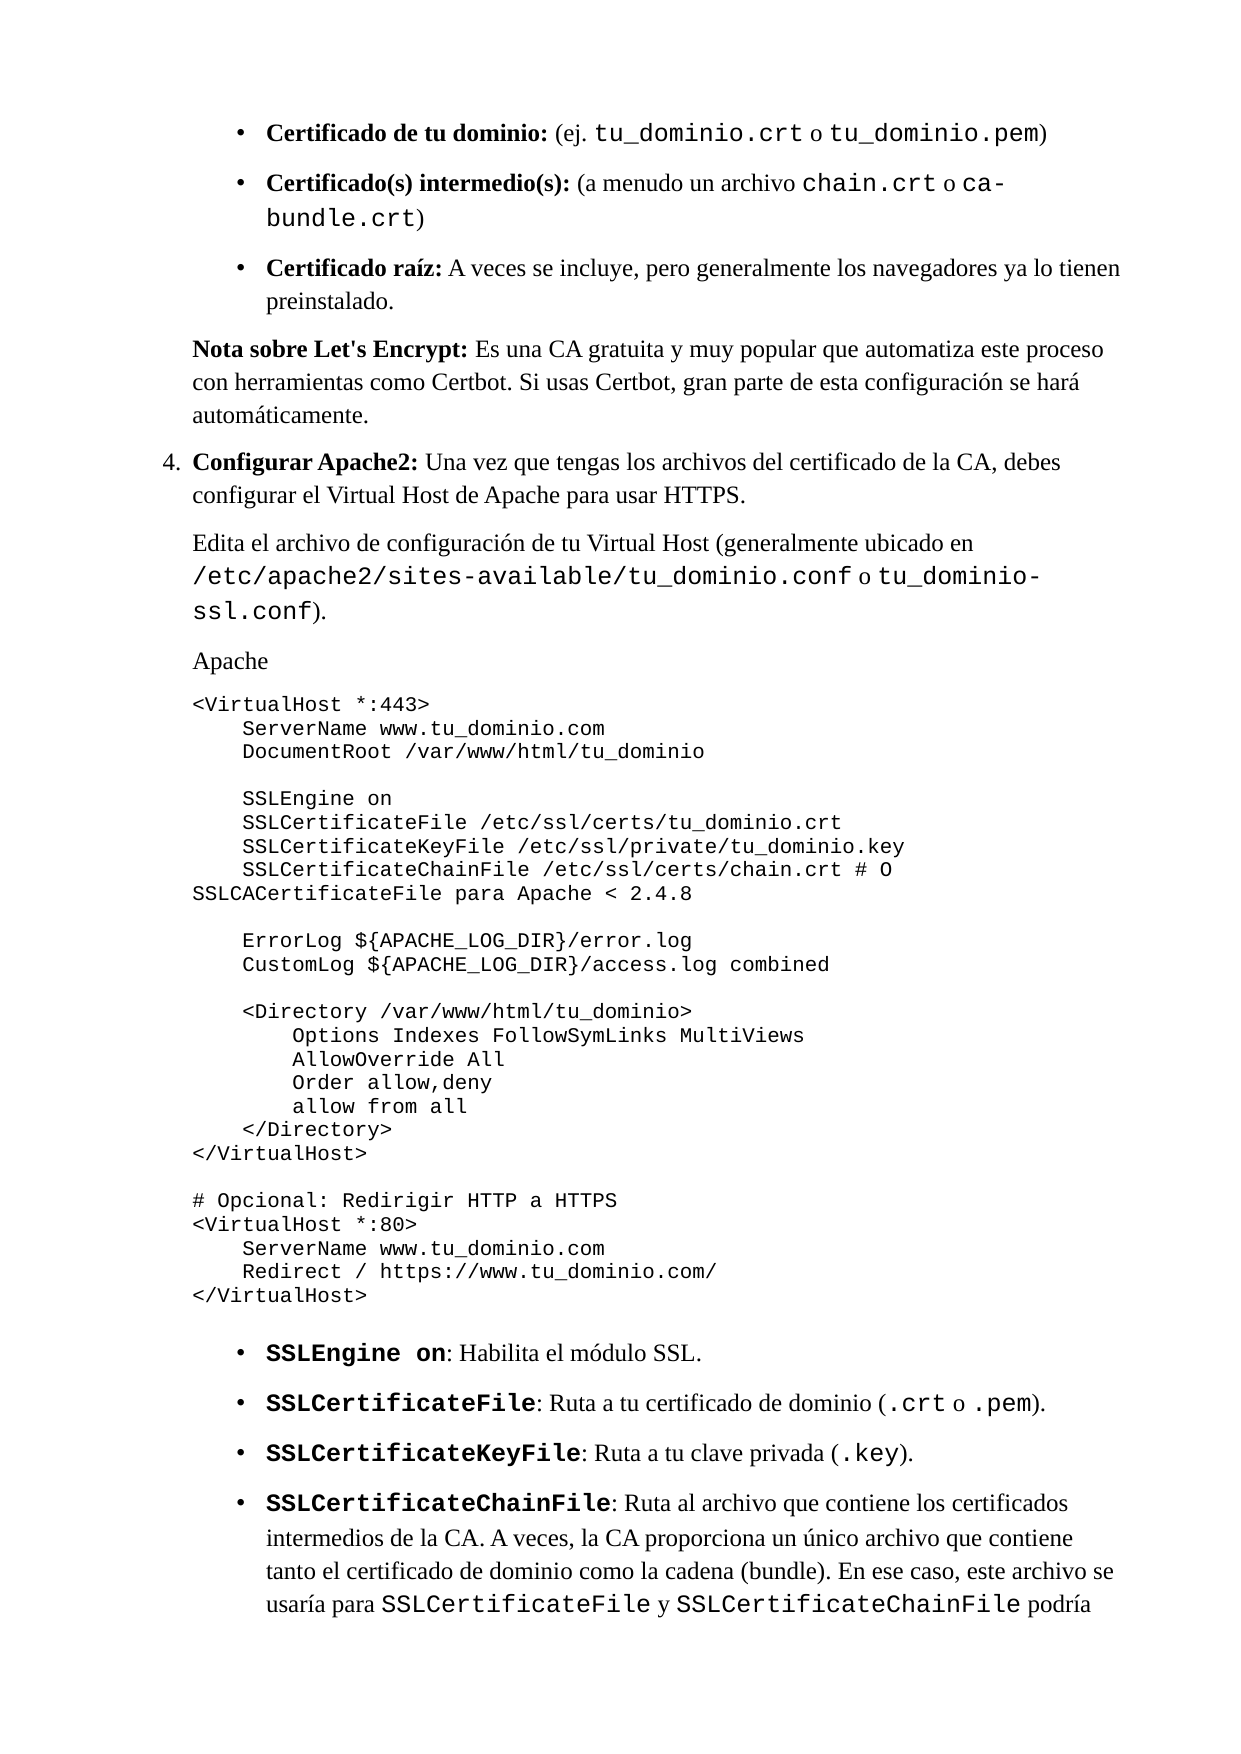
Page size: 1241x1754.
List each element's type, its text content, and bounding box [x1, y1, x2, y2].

list ServerName www.tu_dominio.com [162, 717, 1122, 741]
list SSLCertificateKeyFile: Ruta a tu clave privada (.key). [236, 1438, 1122, 1469]
list <VirtualHost *:443> [162, 694, 1122, 717]
list <Directory /var/www/html/tu_dominio> [162, 1001, 1122, 1025]
list AllowOverride All [162, 1048, 1122, 1072]
list SSLEngine on [162, 788, 1122, 812]
list Edita el archivo de configuración de tu Virtual Host (generalmente ubicado en /etc/apache2/sites-available/tu_dominio.conf o tu_dominio-ssl.conf). [162, 528, 1122, 627]
list </VirtualHost> [162, 1143, 1122, 1167]
list DocumentRoot /var/www/html/tu_dominio [162, 741, 1122, 765]
list Nota sobre Let's Encrypt: Es una CA gratuita y muy popular que automatiza este proceso con herramientas como Certbot. Si usas Certbot, gran parte de esta configuración se hará automáticamente. [162, 334, 1122, 429]
list ErrorLog ${APACHE_LOG_DIR}/error.log [162, 930, 1122, 954]
list Configurar Apache2: Una vez que tengas los archivos del certificado de la CA, debes configurar el Virtual Host de Apache para usar HTTPS. [162, 447, 1122, 509]
list <VirtualHost *:80> [162, 1214, 1122, 1238]
list Certificado de tu dominio: (ej. tu_dominio.crt o tu_dominio.pem) [236, 118, 1122, 149]
list Options Indexes FollowSymLinks MultiViews [162, 1025, 1122, 1048]
list Order allow,deny [162, 1072, 1122, 1096]
list </VirtualHost> [162, 1285, 1122, 1309]
list Apache [162, 646, 1122, 675]
list SSLCertificateChainFile /etc/ssl/certs/chain.crt # O SSLCACertificateFile para Apache < 2.4.8 [162, 859, 1122, 907]
list SSLCertificateFile: Ruta a tu certificado de dominio (.crt o .pem). [236, 1388, 1122, 1419]
list </Directory> [162, 1119, 1122, 1143]
list CustomLog ${APACHE_LOG_DIR}/access.log combined [162, 954, 1122, 978]
list ServerName www.tu_dominio.com [162, 1238, 1122, 1261]
list SSLCertificateKeyFile /etc/ssl/private/tu_dominio.key [162, 836, 1122, 859]
list SSLCertificateChainFile: Ruta al archivo que contiene los certificados intermedios de la CA. A veces, la CA proporciona un único archivo que contiene tanto el certificado de dominio como la cadena (bundle). En ese caso, este archivo se usaría para SSLCertificateFile y SSLCertificateChainFile podría [236, 1488, 1122, 1620]
list # Opcional: Redirigir HTTP a HTTPS [162, 1190, 1122, 1214]
list SSLEngine on: Habilita el módulo SSL. [236, 1338, 1122, 1369]
list SSLCertificateFile /etc/ssl/certs/tu_dominio.crt [162, 812, 1122, 836]
list allow from all [162, 1096, 1122, 1119]
list Redirect / https://www.tu_dominio.com/ [162, 1261, 1122, 1285]
list Certificado raíz: A veces se incluye, pero generalmente los navegadores ya lo tienen preinstalado. [236, 253, 1122, 315]
list Certificado(s) intermedio(s): (a menudo un archivo chain.crt o ca-bundle.crt) [236, 168, 1122, 234]
